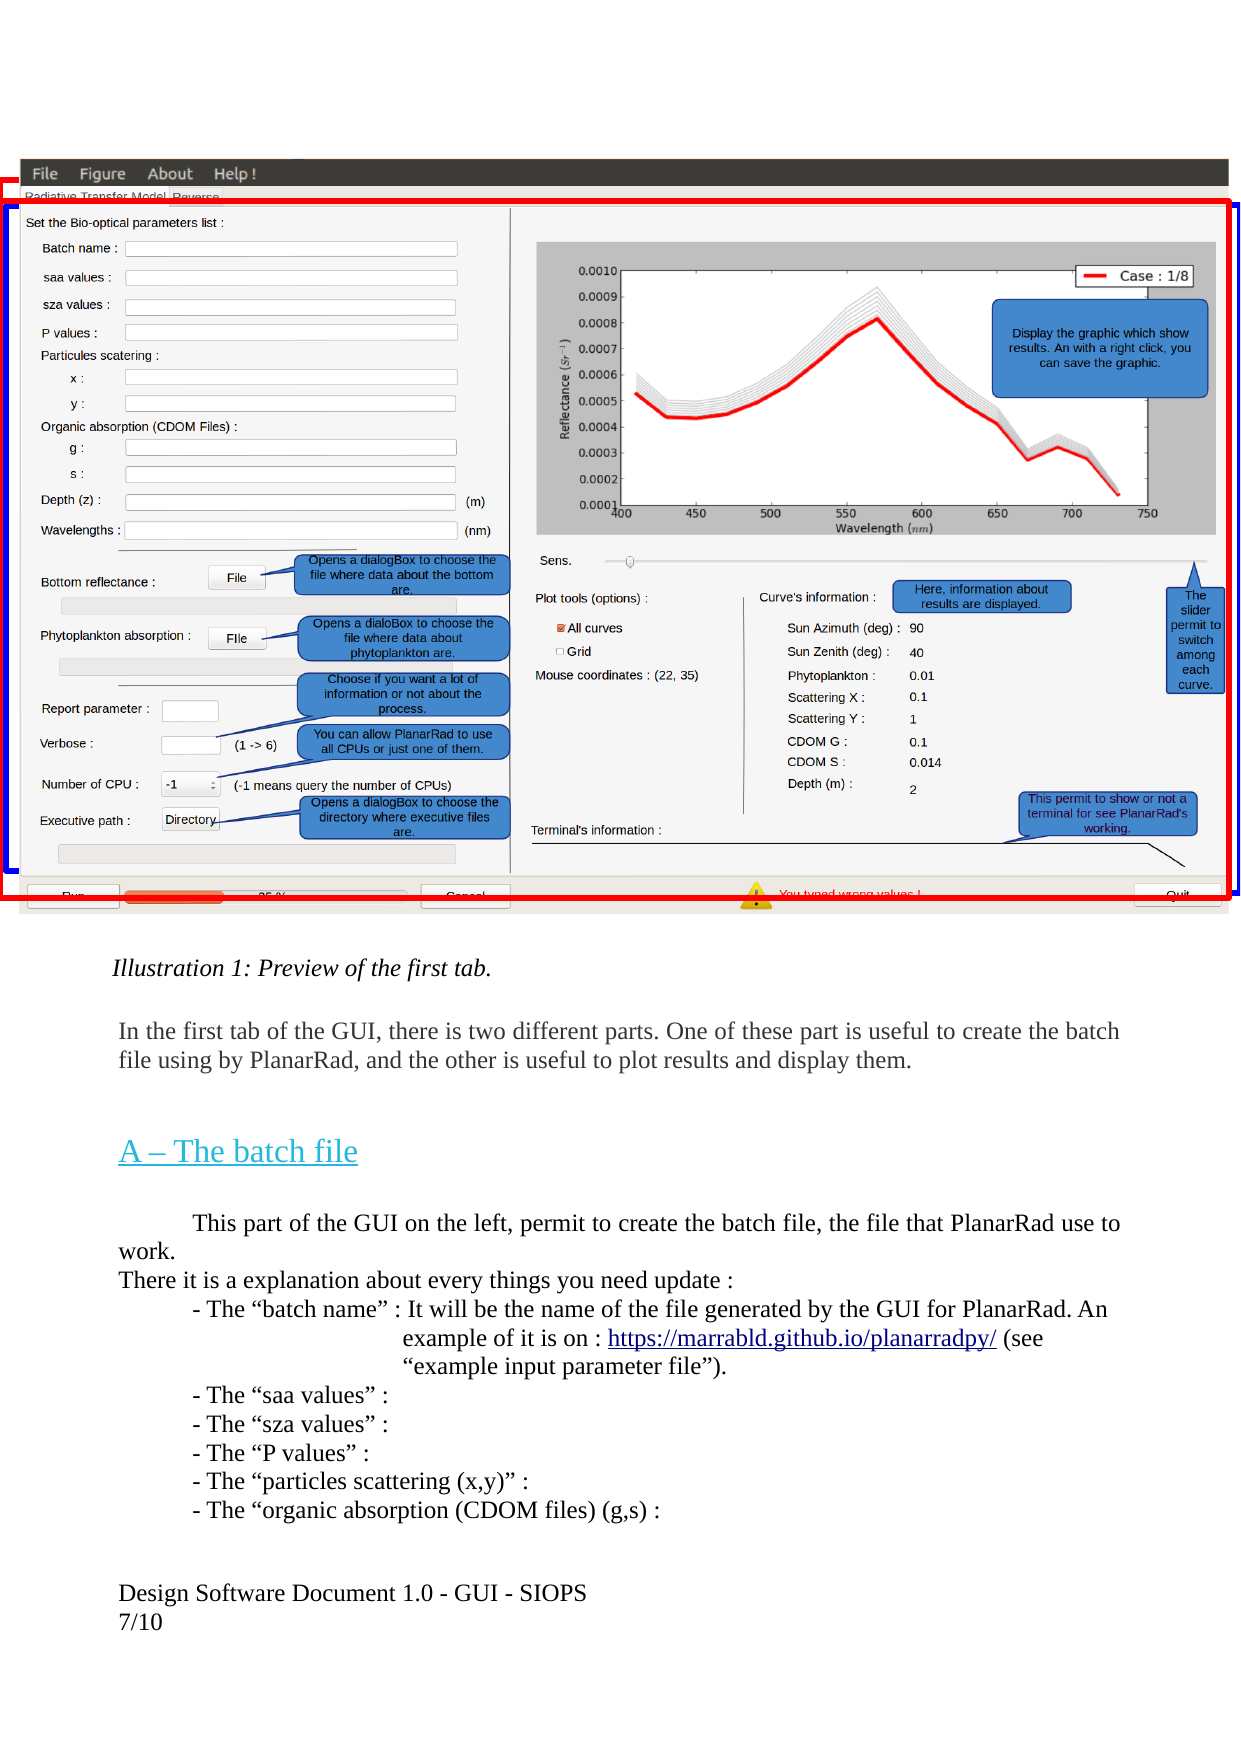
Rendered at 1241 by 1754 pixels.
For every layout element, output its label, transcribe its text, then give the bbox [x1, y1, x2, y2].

text - The “P values” : [118, 1438, 1122, 1466]
text - The “saa values” : [118, 1380, 1122, 1409]
text - The “particles scattering (x,y)” : [118, 1466, 1122, 1495]
picture [19, 158, 1229, 198]
text There it is a explanation about every things you need update : [118, 1265, 1122, 1294]
picture [19, 901, 1229, 914]
picture [19, 204, 1226, 895]
text Illustration 1: Preview of the first tab. [112, 953, 1078, 982]
text In the first tab of the GUI, there is two different parts. One of these part is useful to create the batch file using by PlanarRad, and the other is useful to plot results and display them. [118, 1016, 1122, 1073]
title A – The batch file [118, 1131, 1122, 1169]
text - The “batch name” : It will be the name of the file generated by the GUI for PlanarRad. An example of it is on : https://marrabld.github.io/planarradpy/ (see “example input parameter file”). [118, 1294, 1122, 1380]
text - The “sza values” : [118, 1409, 1122, 1438]
text - The “organic absorption (CDOM files) (g,s) : [118, 1495, 1122, 1524]
text This part of the GUI on the left, permit to create the batch file, the file that PlanarRad use to work. [118, 1208, 1122, 1265]
